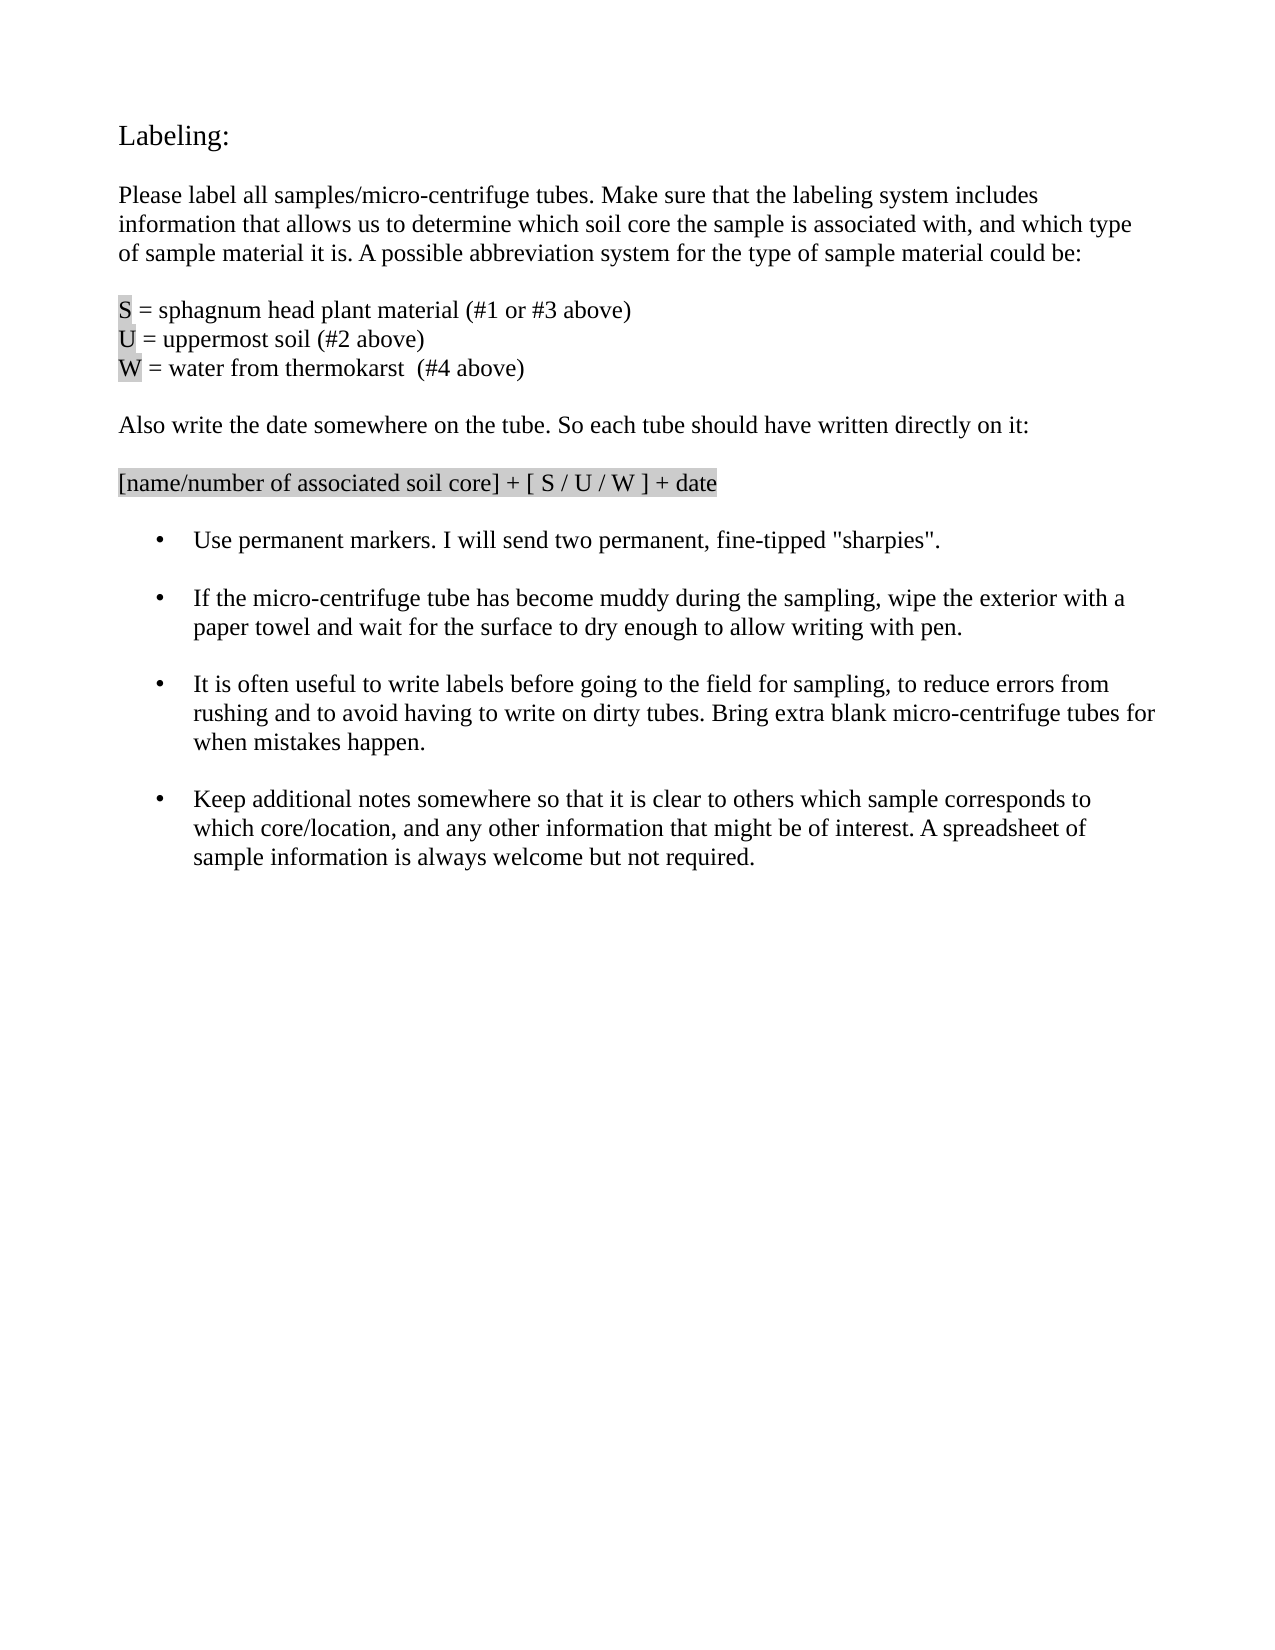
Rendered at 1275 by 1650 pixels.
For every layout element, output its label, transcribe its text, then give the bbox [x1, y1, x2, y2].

text U = uppermost soil (#2 above) [118, 324, 1157, 353]
list Keep additional notes somewhere so that it is clear to others which sample corresponds to which core/location, and any other information that might be of interest. A spreadsheet of sample information is always welcome but not required. [156, 784, 1157, 870]
text Also write the date somewhere on the tube. So each tube should have written directly on it: [118, 410, 1157, 439]
text [name/number of associated soil core] + [ S / U / W ] + date [118, 468, 1157, 497]
text Please label all samples/micro-centrifuge tubes. Make sure that the labeling system includes information that allows us to determine which soil core the sample is associated with, and which type of sample material it is. A possible abbreviation system for the type of sample material could be: [118, 180, 1157, 267]
text Labeling: [118, 118, 1157, 152]
text W = water from thermokarst (#4 above) [118, 353, 1157, 382]
text S = sphagnum head plant material (#1 or #3 above) [118, 295, 1157, 324]
list Use permanent markers. I will send two permanent, fine-tipped "sharpies". [156, 525, 1157, 554]
list If the micro-centrifuge tube has become muddy during the sampling, wipe the exterior with a paper towel and wait for the surface to dry enough to allow writing with pen. [156, 583, 1157, 640]
list It is often useful to write labels before going to the field for sampling, to reduce errors from rushing and to avoid having to write on dirty tubes. Bring extra blank micro-centrifuge tubes for when mistakes happen. [156, 669, 1157, 755]
